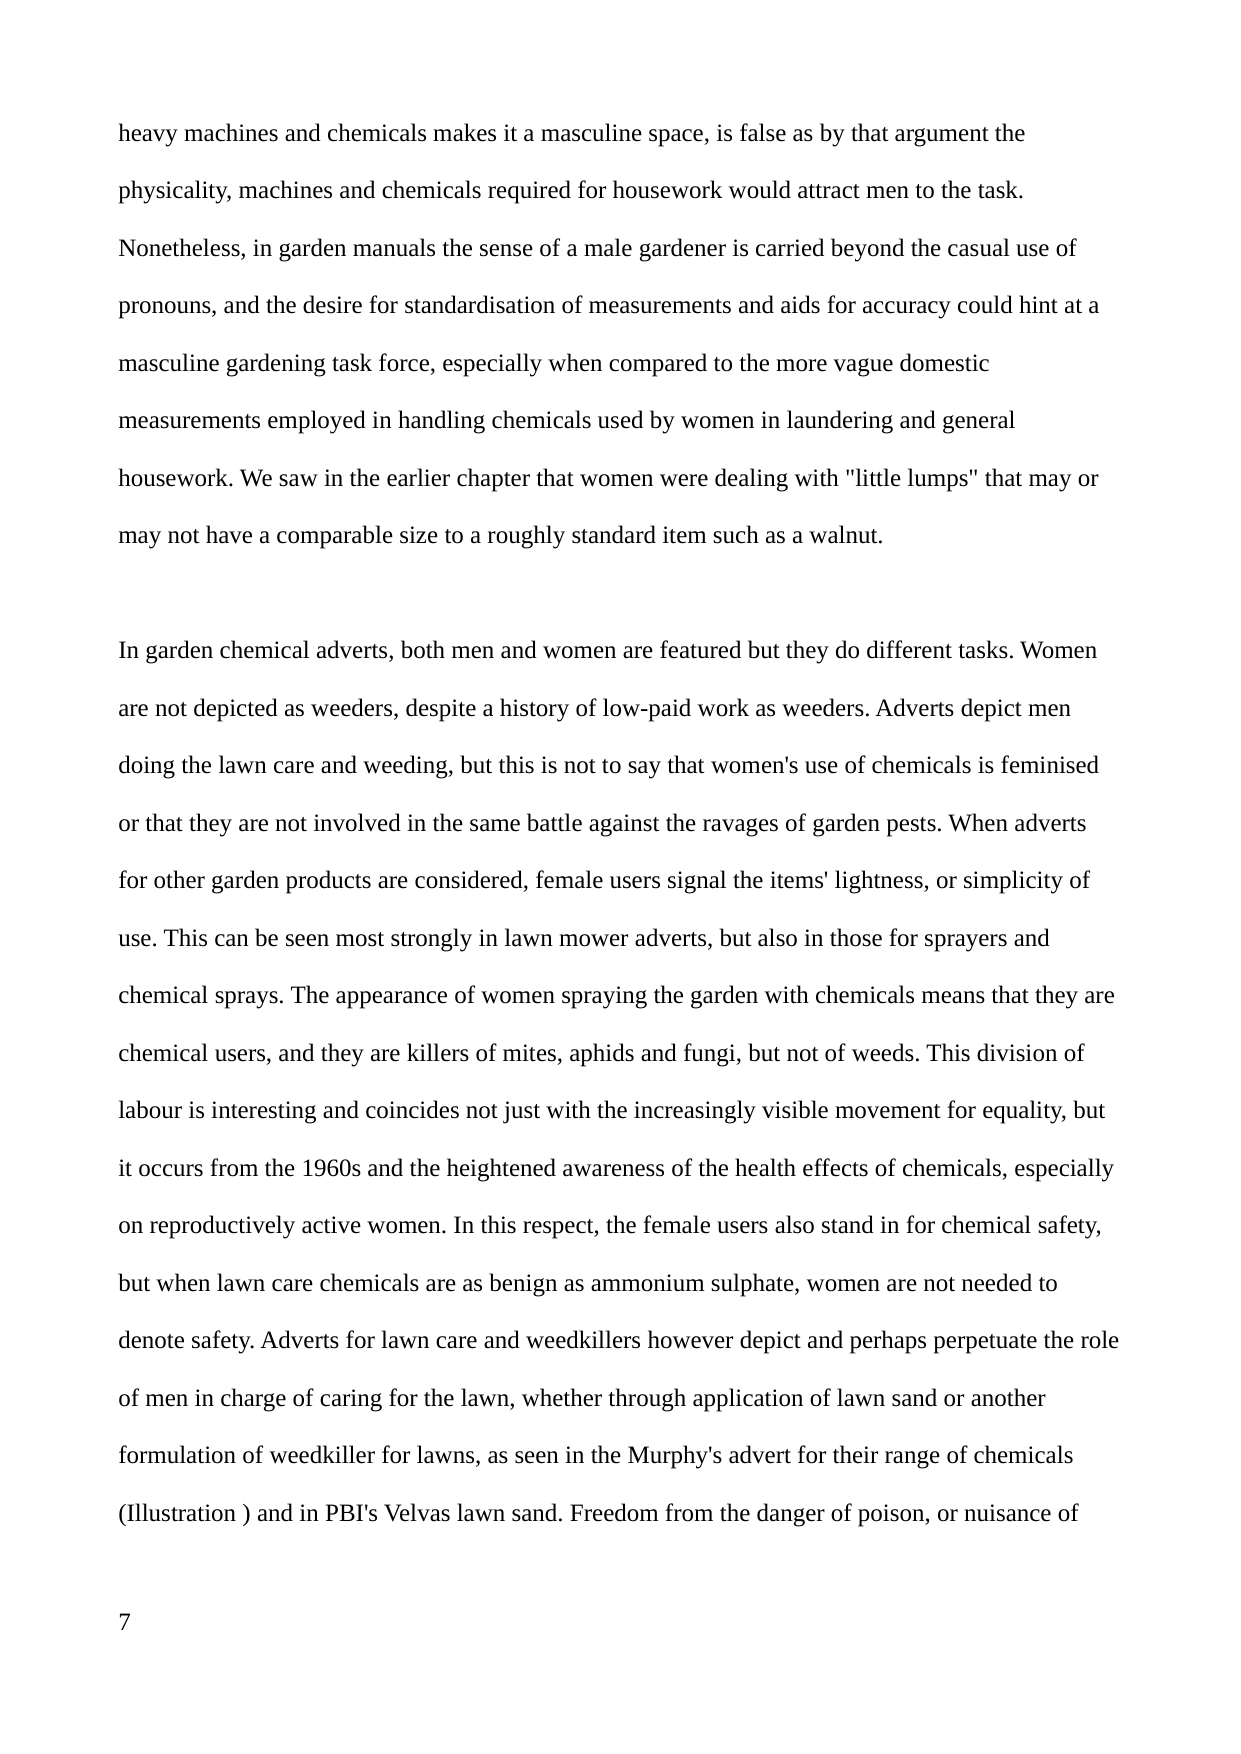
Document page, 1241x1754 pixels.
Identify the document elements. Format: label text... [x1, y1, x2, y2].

text In garden chemical adverts, both men and women are featured but they do different tasks. Women are not depicted as weeders, despite a history of low-paid work as weeders. Adverts depict men doing the lawn care and weeding, but this is not to say that women's use of chemicals is feminised or that they are not involved in the same battle against the ravages of garden pests. When adverts for other garden products are considered, female users signal the items' lightness, or simplicity of use. This can be seen most strongly in lawn mower adverts, but also in those for sprayers and chemical sprays. The appearance of women spraying the garden with chemicals means that they are chemical users, and they are killers of mites, aphids and fungi, but not of weeds. This division of labour is interesting and coincides not just with the increasingly visible movement for equality, but it occurs from the 1960s and the heightened awareness of the health effects of chemicals, especially on reproductively active women. In this respect, the female users also stand in for chemical safety, but when lawn care chemicals are as benign as ammonium sulphate, women are not needed to denote safety. Adverts for lawn care and weedkillers however depict and perhaps perpetuate the role of men in charge of caring for the lawn, whether through application of lawn sand or another formulation of weedkiller for lawns, as seen in the Murphy's advert for their range of chemicals (Illustration ) and in PBI's Velvas lawn sand. Freedom from the danger of poison, or nuisance of [118, 636, 1122, 1527]
text heavy machines and chemicals makes it a masculine space, is false as by that argument the physicality, machines and chemicals required for housework would attract men to the task. Nonetheless, in garden manuals the sense of a male gardener is carried beyond the casual use of pronouns, and the desire for standardisation of measurements and aids for accuracy could hint at a masculine gardening task force, especially when compared to the more vague domestic measurements employed in handling chemicals used by women in laundering and general housework. We saw in the earlier chapter that women were dealing with "little lumps" that may or may not have a comparable size to a roughly standard item such as a walnut. [118, 118, 1122, 549]
